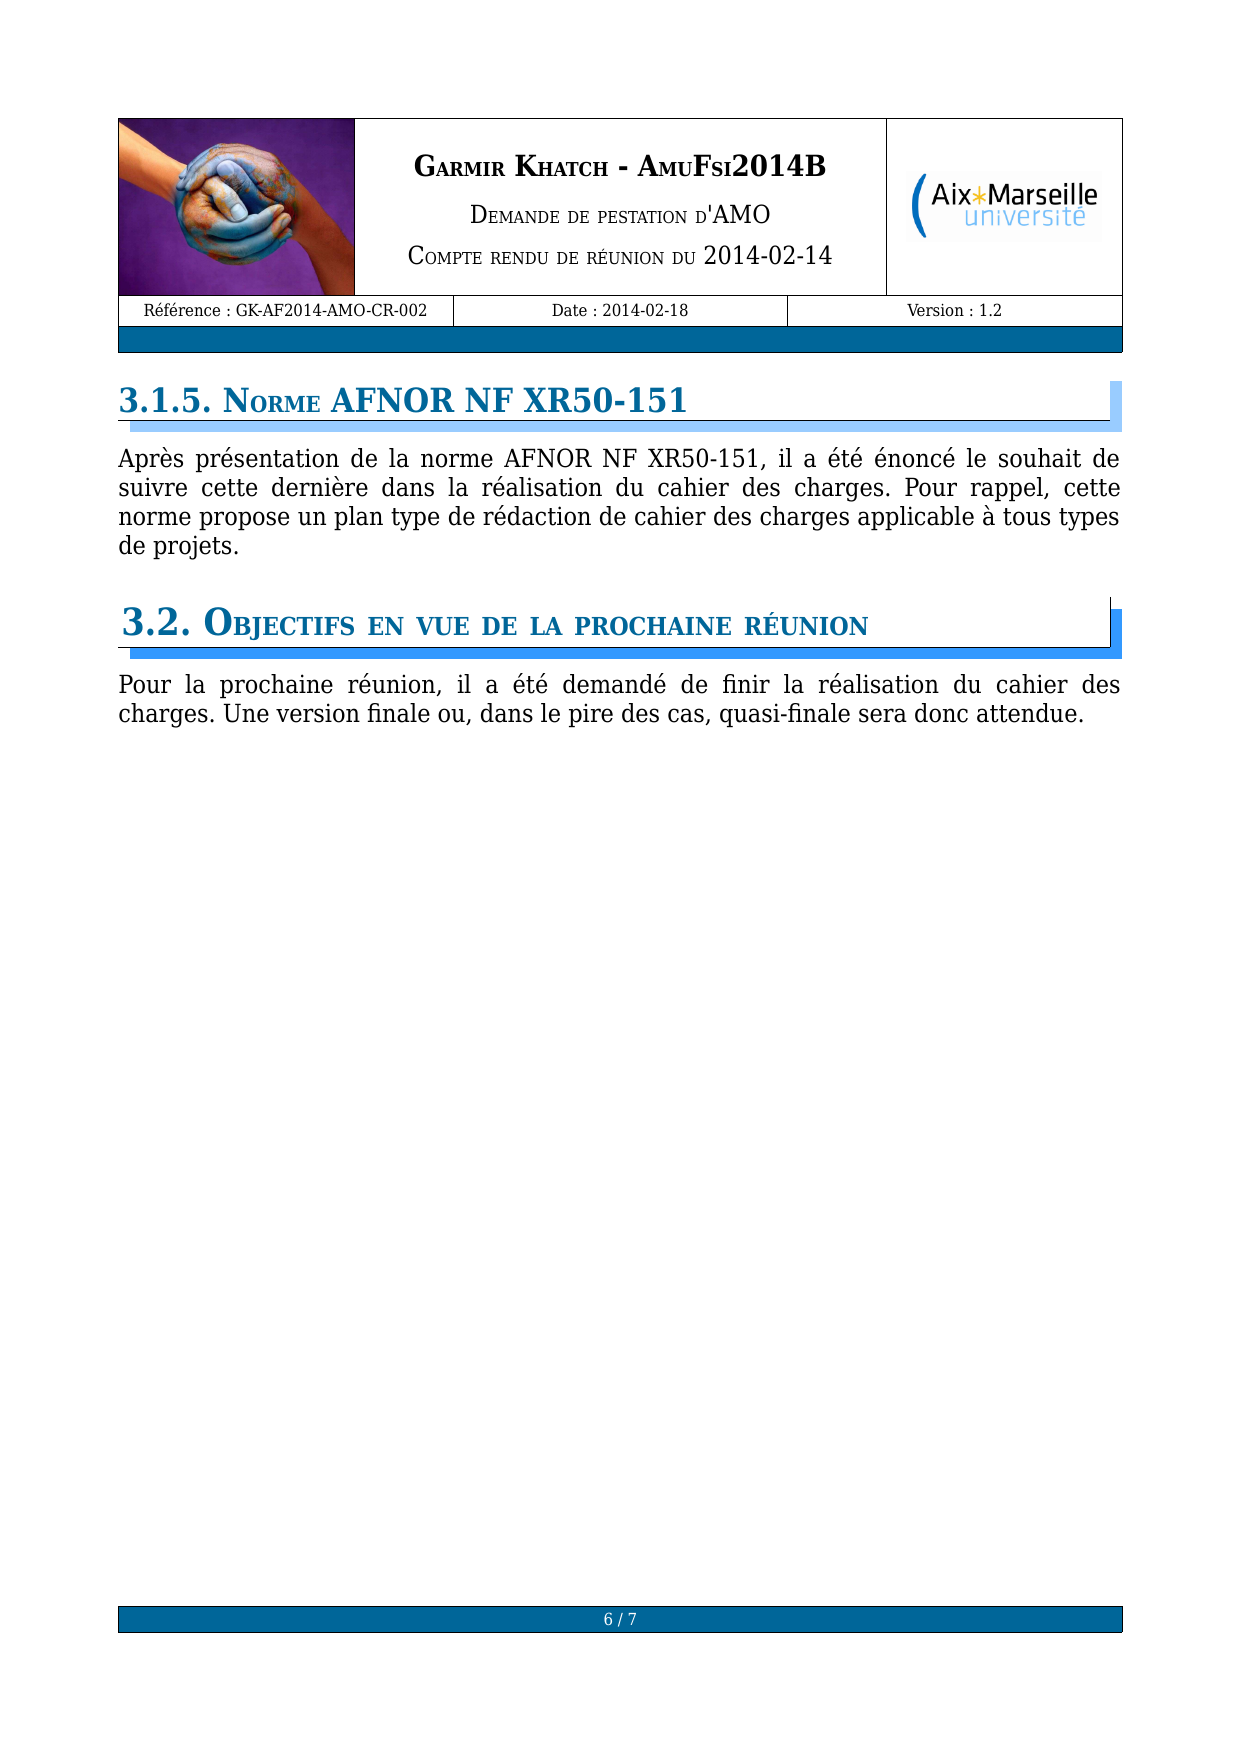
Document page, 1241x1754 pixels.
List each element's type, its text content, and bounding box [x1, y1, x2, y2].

subtitle Norme AFNOR NF XR50-151 [118, 381, 1110, 420]
subtitle Objectifs en vue de la prochaine réunion [118, 597, 1110, 647]
picture [119, 119, 354, 295]
text Pour la prochaine réunion, il a été demandé de finir la réalisation du cahier des charges. Une version finale ou, dans le pire des cas, quasi-finale sera donc attendue. [118, 670, 1122, 729]
picture [887, 126, 1122, 288]
text Après présentation de la norme AFNOR NF XR50-151, il a été énoncé le souhait de suivre cette dernière dans la réalisation du cahier des charges. Pour rappel, cette norme propose un plan type de rédaction de cahier des charges applicable à tous types de projets. [118, 444, 1122, 561]
